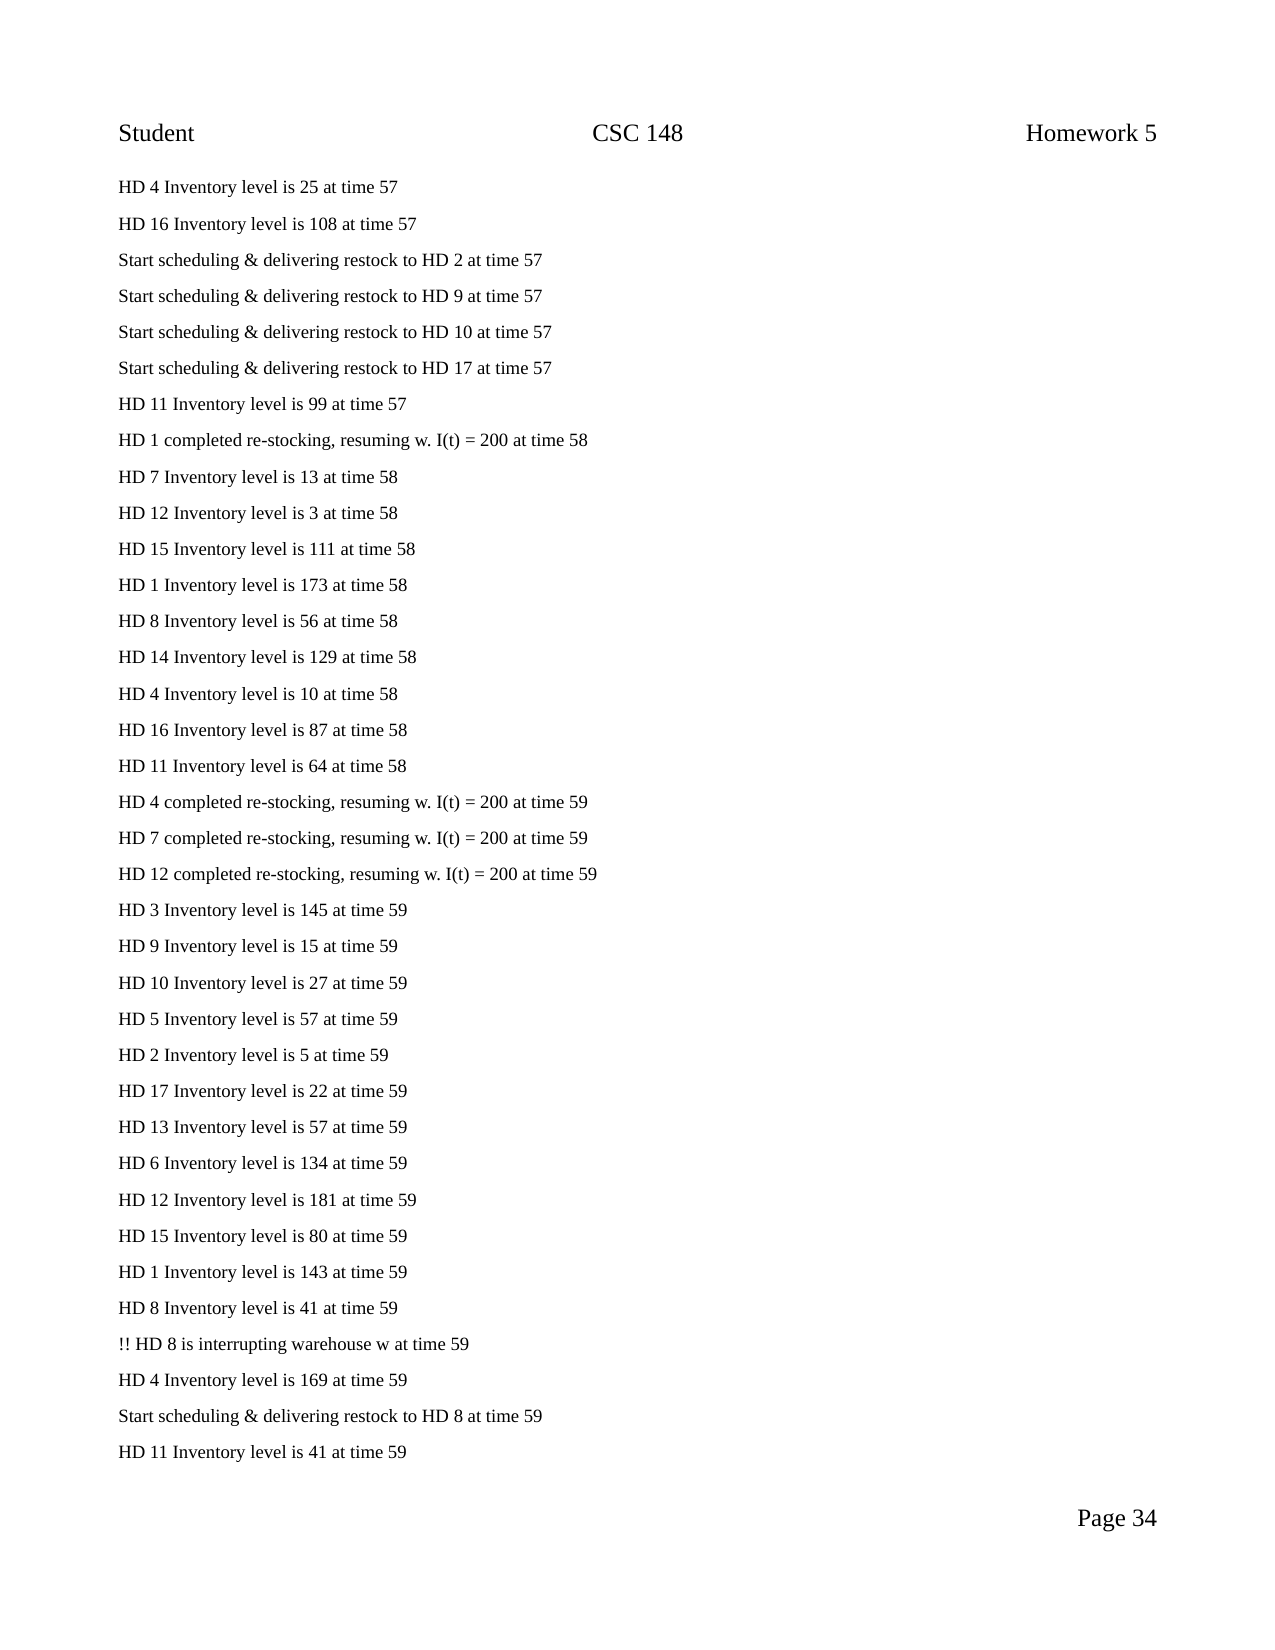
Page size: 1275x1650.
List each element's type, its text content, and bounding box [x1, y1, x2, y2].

text HD 17 Inventory level is 22 at time 59 [118, 1080, 1157, 1102]
text HD 12 completed re-stocking, resuming w. I(t) = 200 at time 59 [118, 863, 1157, 885]
text HD 16 Inventory level is 108 at time 57 [118, 212, 1157, 234]
text HD 12 Inventory level is 181 at time 59 [118, 1188, 1157, 1210]
text HD 14 Inventory level is 129 at time 58 [118, 646, 1157, 668]
text HD 15 Inventory level is 111 at time 58 [118, 538, 1157, 559]
text HD 11 Inventory level is 64 at time 58 [118, 755, 1157, 776]
text HD 4 Inventory level is 10 at time 58 [118, 682, 1157, 704]
text HD 3 Inventory level is 145 at time 59 [118, 899, 1157, 921]
text Start scheduling & delivering restock to HD 10 at time 57 [118, 321, 1157, 342]
text !! HD 8 is interrupting warehouse w at time 59 [118, 1333, 1157, 1354]
text Start scheduling & delivering restock to HD 9 at time 57 [118, 285, 1157, 306]
text HD 7 Inventory level is 13 at time 58 [118, 466, 1157, 487]
text Start scheduling & delivering restock to HD 17 at time 57 [118, 357, 1157, 379]
text HD 11 Inventory level is 99 at time 57 [118, 393, 1157, 415]
text Start scheduling & delivering restock to HD 2 at time 57 [118, 249, 1157, 270]
text Start scheduling & delivering restock to HD 8 at time 59 [118, 1405, 1157, 1427]
text HD 15 Inventory level is 80 at time 59 [118, 1224, 1157, 1246]
text HD 1 Inventory level is 173 at time 58 [118, 574, 1157, 596]
text HD 7 completed re-stocking, resuming w. I(t) = 200 at time 59 [118, 827, 1157, 848]
text HD 10 Inventory level is 27 at time 59 [118, 972, 1157, 993]
text HD 9 Inventory level is 15 at time 59 [118, 935, 1157, 957]
text HD 6 Inventory level is 134 at time 59 [118, 1152, 1157, 1174]
text HD 16 Inventory level is 87 at time 58 [118, 718, 1157, 740]
text HD 1 Inventory level is 143 at time 59 [118, 1261, 1157, 1282]
text HD 12 Inventory level is 3 at time 58 [118, 502, 1157, 523]
text HD 1 completed re-stocking, resuming w. I(t) = 200 at time 58 [118, 429, 1157, 451]
text HD 4 Inventory level is 25 at time 57 [118, 176, 1157, 198]
text HD 4 Inventory level is 169 at time 59 [118, 1369, 1157, 1391]
text HD 13 Inventory level is 57 at time 59 [118, 1116, 1157, 1138]
text HD 2 Inventory level is 5 at time 59 [118, 1044, 1157, 1065]
text HD 11 Inventory level is 41 at time 59 [118, 1441, 1157, 1463]
text HD 4 completed re-stocking, resuming w. I(t) = 200 at time 59 [118, 791, 1157, 812]
text HD 5 Inventory level is 57 at time 59 [118, 1008, 1157, 1029]
text HD 8 Inventory level is 56 at time 58 [118, 610, 1157, 632]
text HD 8 Inventory level is 41 at time 59 [118, 1297, 1157, 1318]
